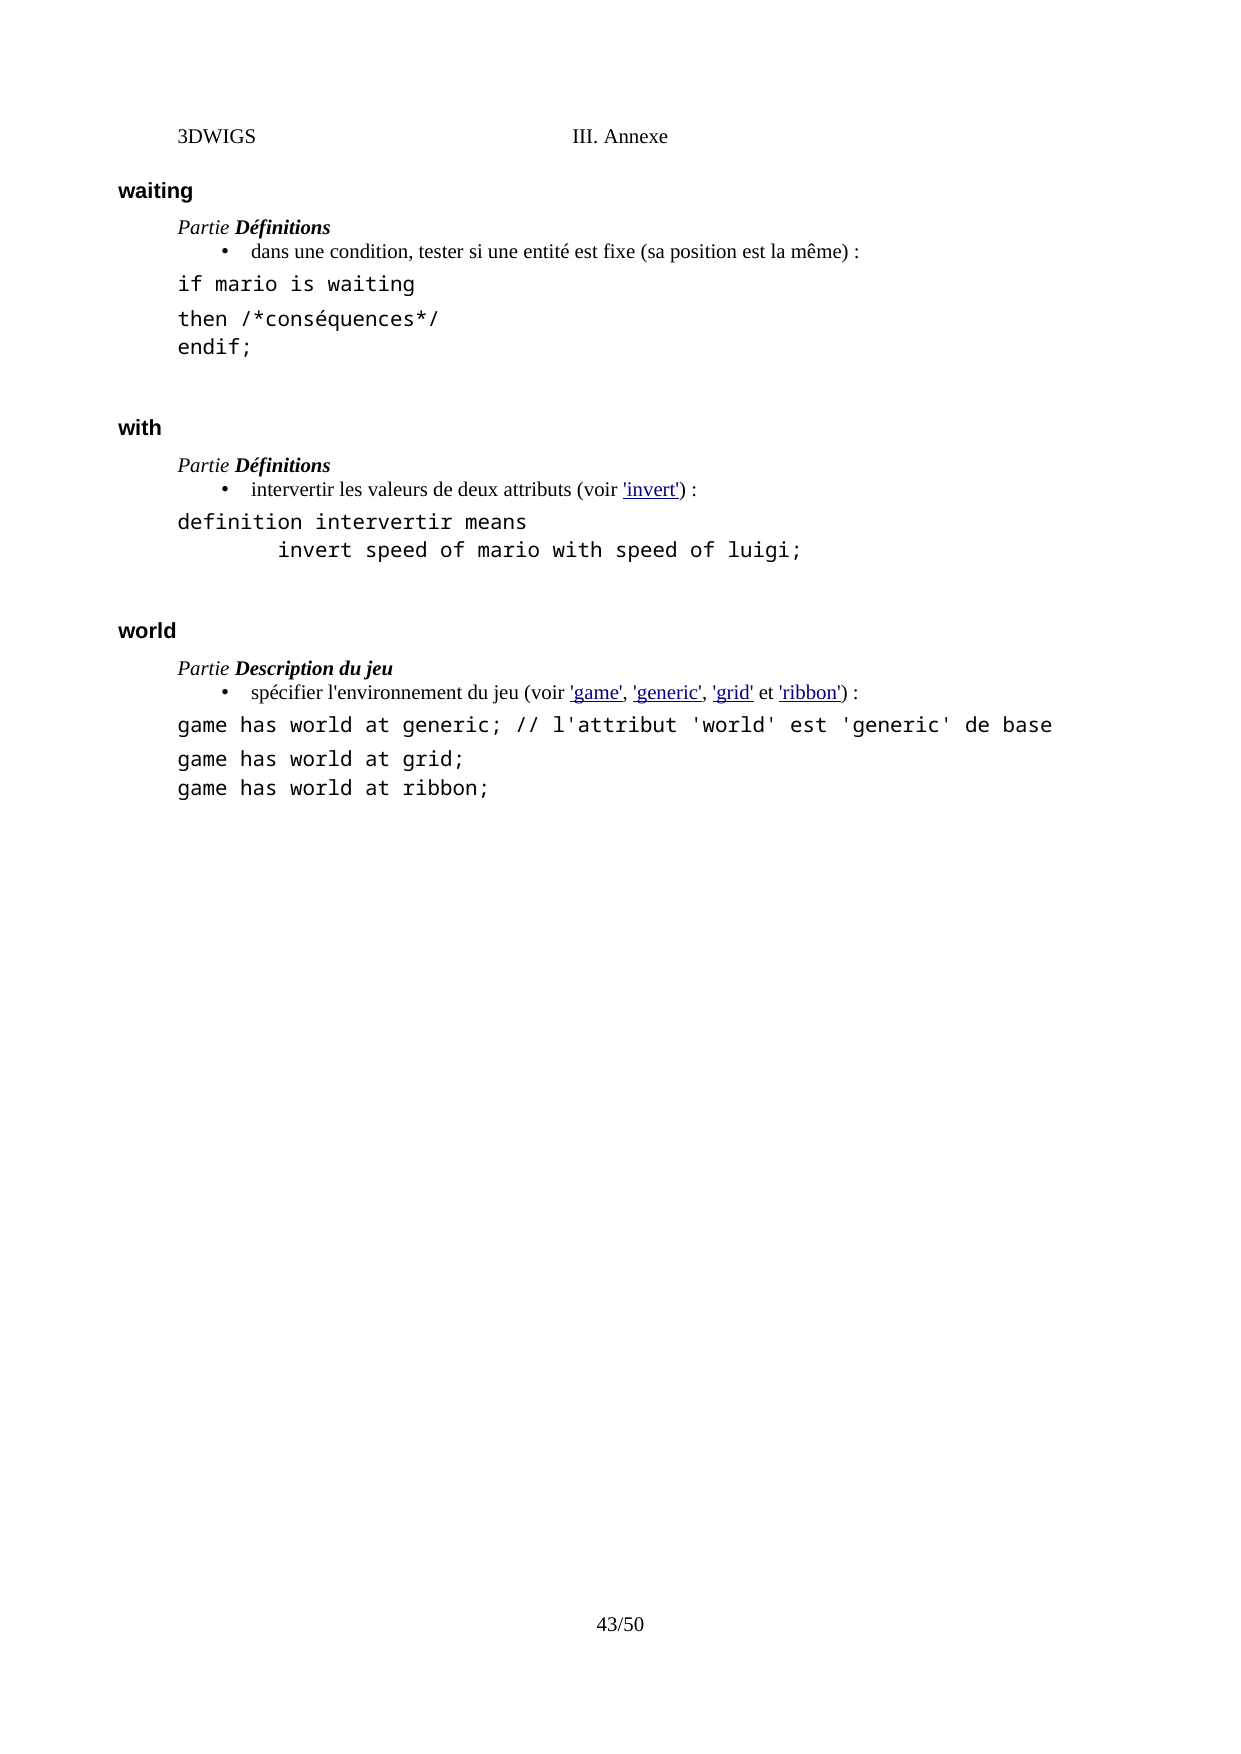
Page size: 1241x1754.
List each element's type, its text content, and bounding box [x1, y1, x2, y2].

text then /*conséquences*/ [118, 304, 1122, 332]
list dans une condition, tester si une entité est fixe (sa position est la même) : [162, 239, 1122, 263]
text Partie Définitions [118, 453, 1122, 477]
text Partie Définitions [118, 215, 1122, 239]
text endif; [118, 332, 1122, 361]
text game has world at generic; // l'attribut 'world' est 'generic' de base [118, 710, 1122, 738]
subtitle waiting [118, 178, 1122, 203]
text invert speed of mario with speed of luigi; [118, 535, 1122, 564]
text definition intervertir means [118, 507, 1122, 535]
text if mario is waiting [118, 269, 1122, 298]
text game has world at ribbon; [118, 773, 1122, 801]
text game has world at grid; [118, 744, 1122, 773]
subtitle world [118, 618, 1122, 643]
subtitle with [118, 415, 1122, 440]
list intervertir les valeurs de deux attributs (voir 'invert') : [162, 477, 1122, 501]
list spécifier l'environnement du jeu (voir 'game', 'generic', 'grid' et 'ribbon') : [162, 680, 1122, 704]
text Partie Description du jeu [118, 656, 1122, 680]
